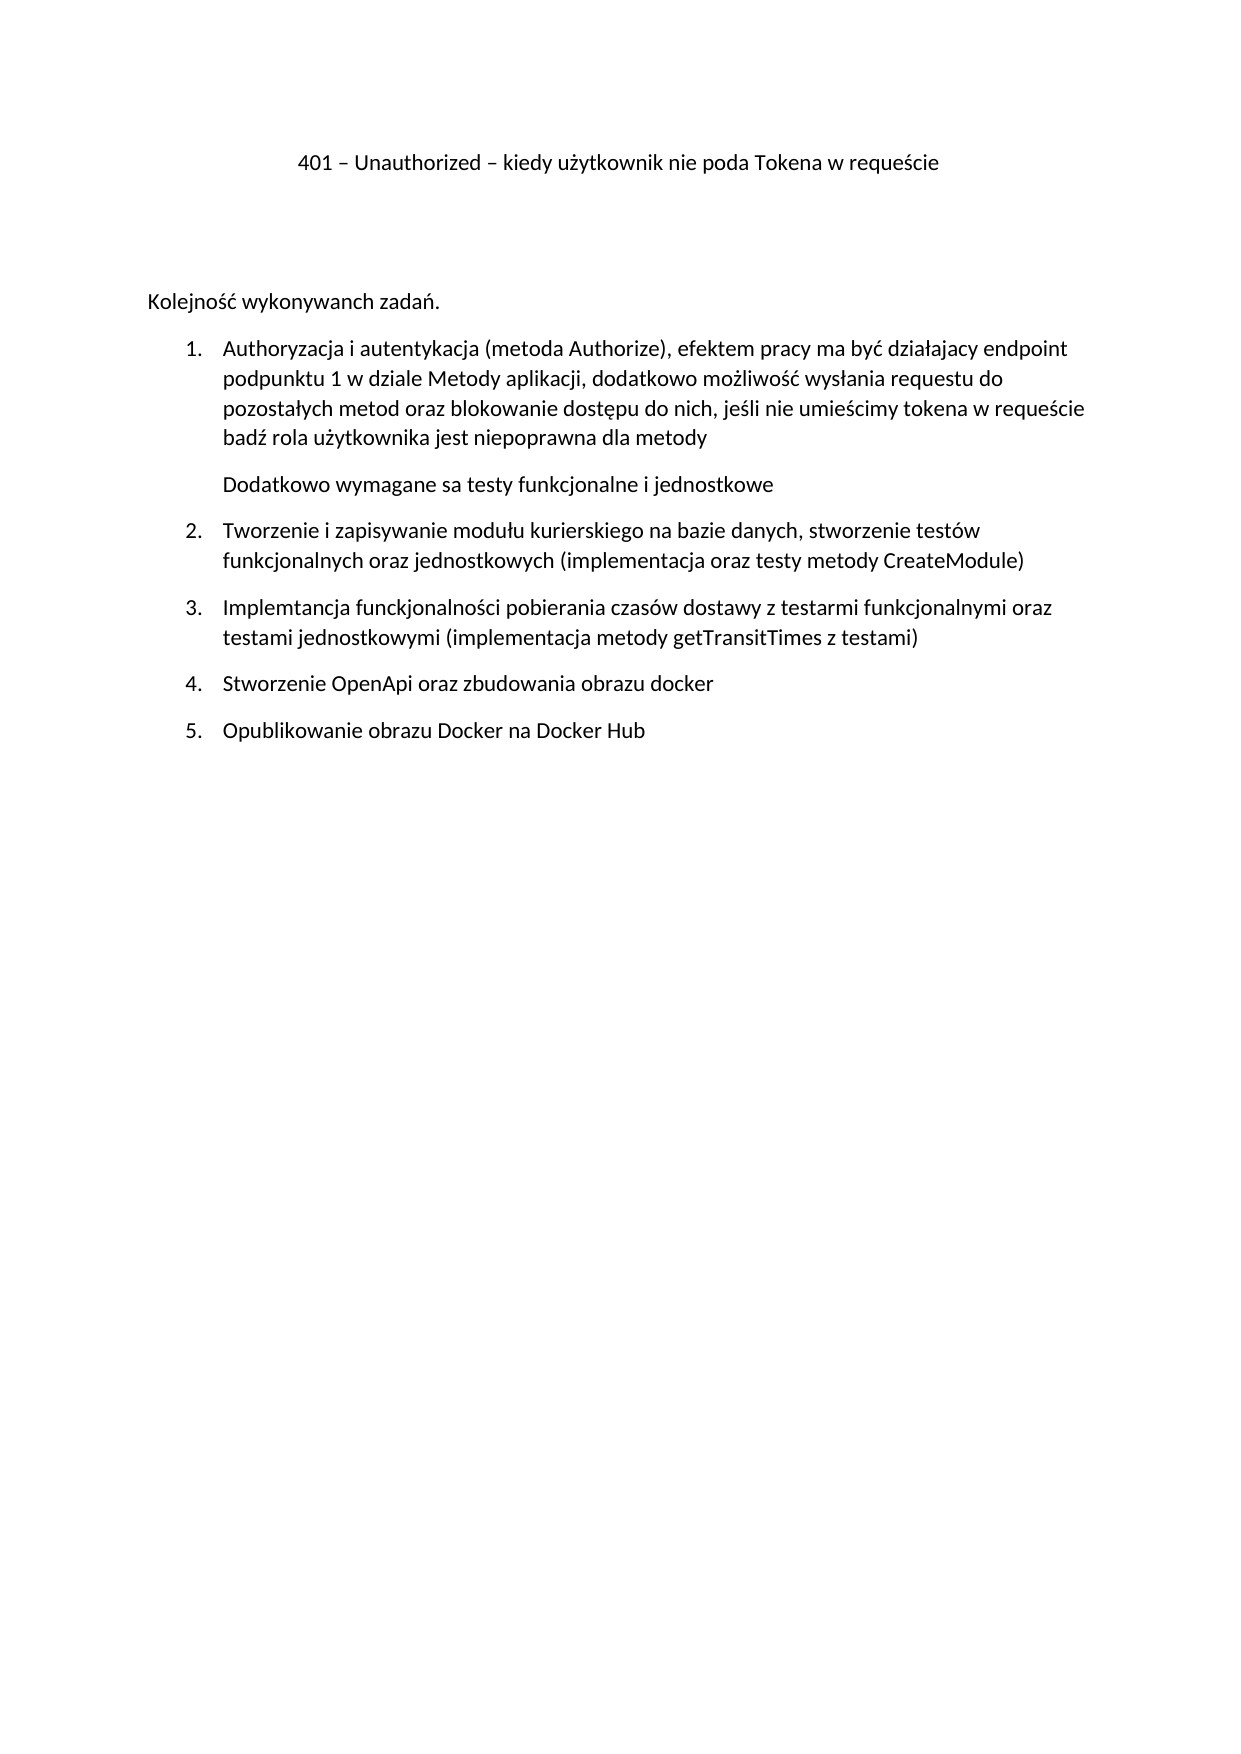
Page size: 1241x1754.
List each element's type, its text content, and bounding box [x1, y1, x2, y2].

list Implemtancja funckjonalności pobierania czasów dostawy z testarmi funkcjonalnymi oraz testami jednostkowymi (implementacja metody getTransitTimes z testami) [185, 593, 1093, 651]
list Stworzenie OpenApi oraz zbudowania obrazu docker [185, 669, 1093, 698]
list Opublikowanie obrazu Docker na Docker Hub [185, 716, 1093, 744]
text Kolejność wykonywanch zadań. [148, 287, 1093, 315]
list Authoryzacja i autentykacja (metoda Authorize), efektem pracy ma być działajacy endpoint podpunktu 1 w dziale Metody aplikacji, dodatkowo możliwość wysłania requestu do pozostałych metod oraz blokowanie dostępu do nich, jeśli nie umieścimy tokena w requeście badź rola użytkownika jest niepoprawna dla metody [185, 334, 1093, 452]
list 401 – Unauthorized – kiedy użytkownik nie poda Tokena w requeście [298, 148, 1093, 176]
list Dodatkowo wymagane sa testy funkcjonalne i jednostkowe [223, 470, 1093, 498]
list Tworzenie i zapisywanie modułu kurierskiego na bazie danych, stworzenie testów funkcjonalnych oraz jednostkowych (implementacja oraz testy metody CreateModule) [185, 517, 1093, 574]
